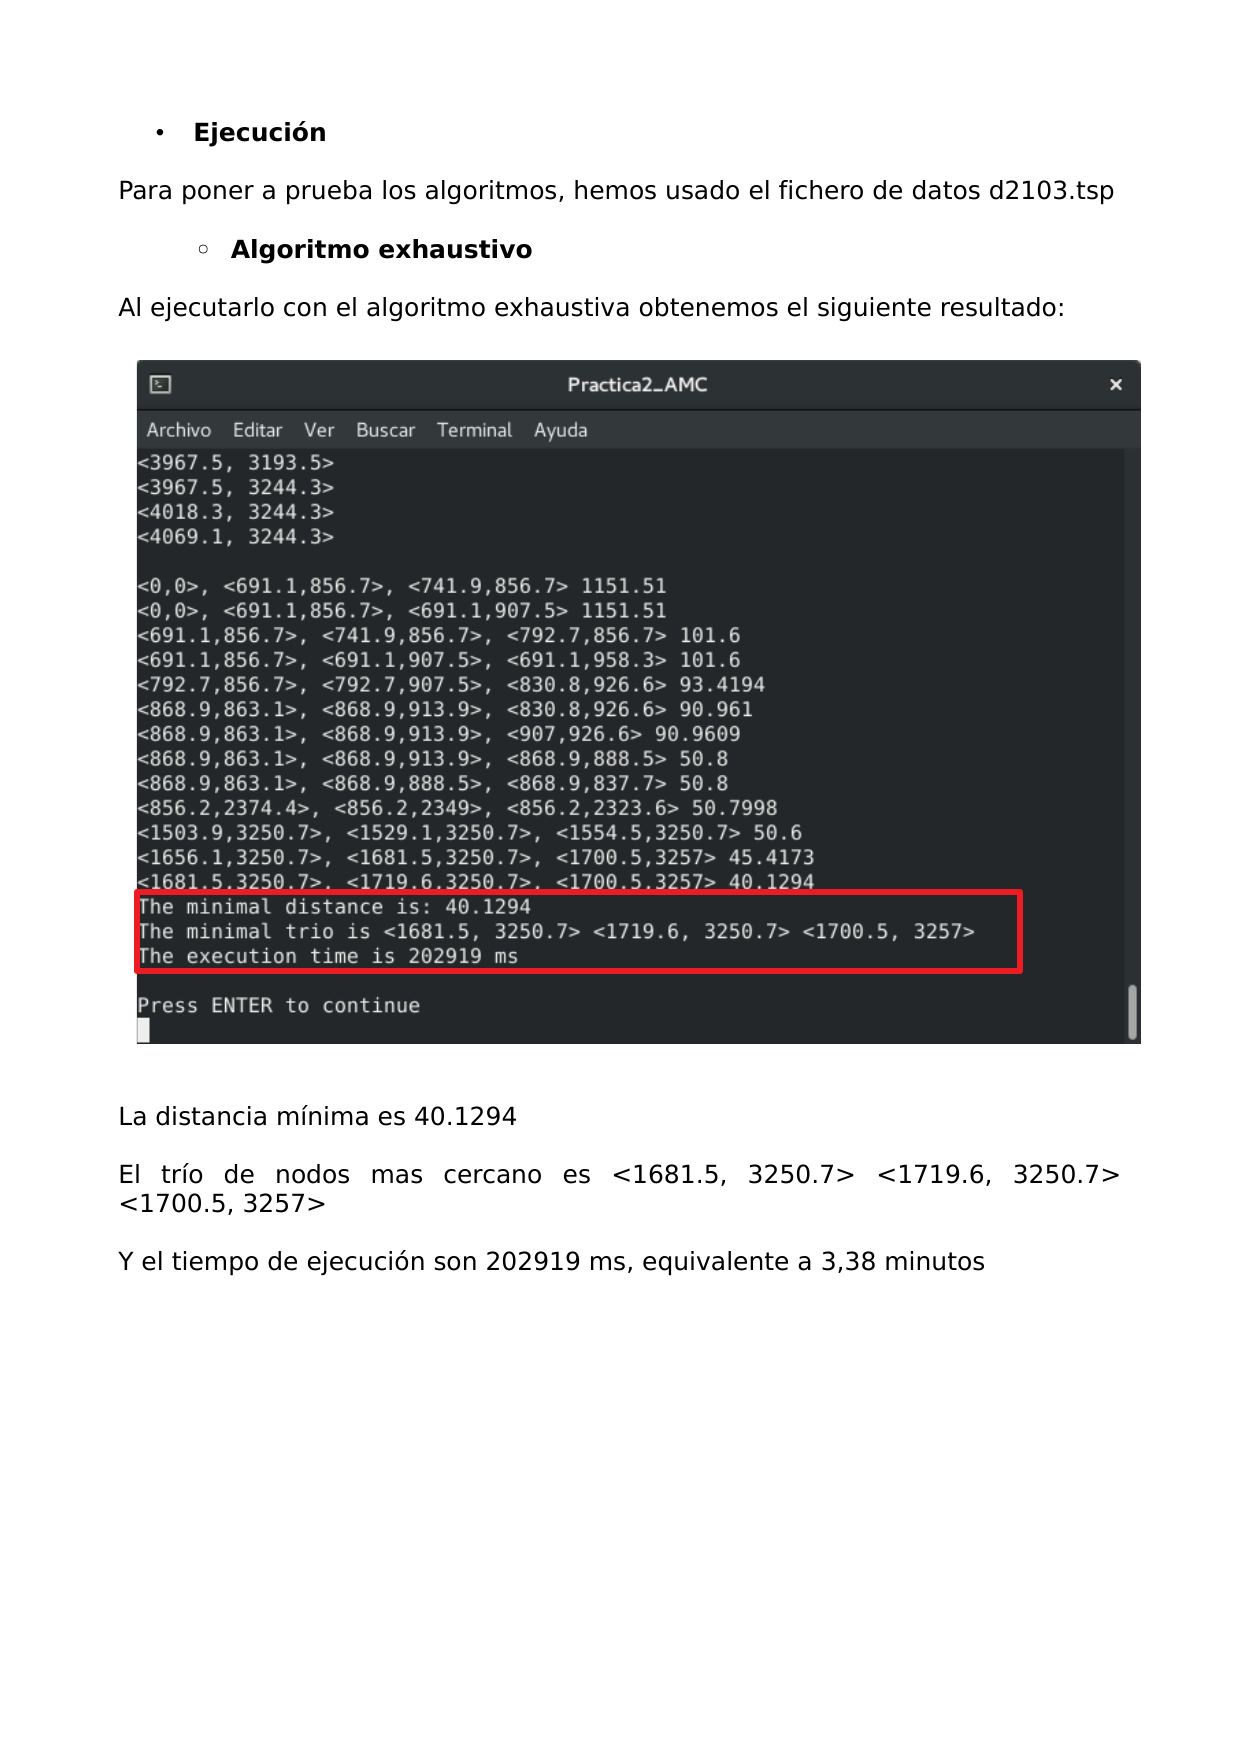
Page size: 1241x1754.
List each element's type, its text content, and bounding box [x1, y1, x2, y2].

text La distancia mínima es 40.1294 [118, 1102, 1122, 1131]
text Para poner a prueba los algoritmos, hemos usado el fichero de datos d2103.tsp [118, 176, 1122, 206]
list Algoritmo exhaustivo [193, 235, 1122, 264]
text El trío de nodos mas cercano es <1681.5, 3250.7> <1719.6, 3250.7> <1700.5, 3257> [118, 1160, 1122, 1218]
list Ejecución [156, 118, 1122, 147]
text Y el tiempo de ejecución son 202919 ms, equivalente a 3,38 minutos [118, 1247, 1122, 1277]
picture [136, 360, 1141, 1044]
picture [140, 895, 1017, 968]
text Al ejecutarlo con el algoritmo exhaustiva obtenemos el siguiente resultado: [118, 293, 1122, 322]
